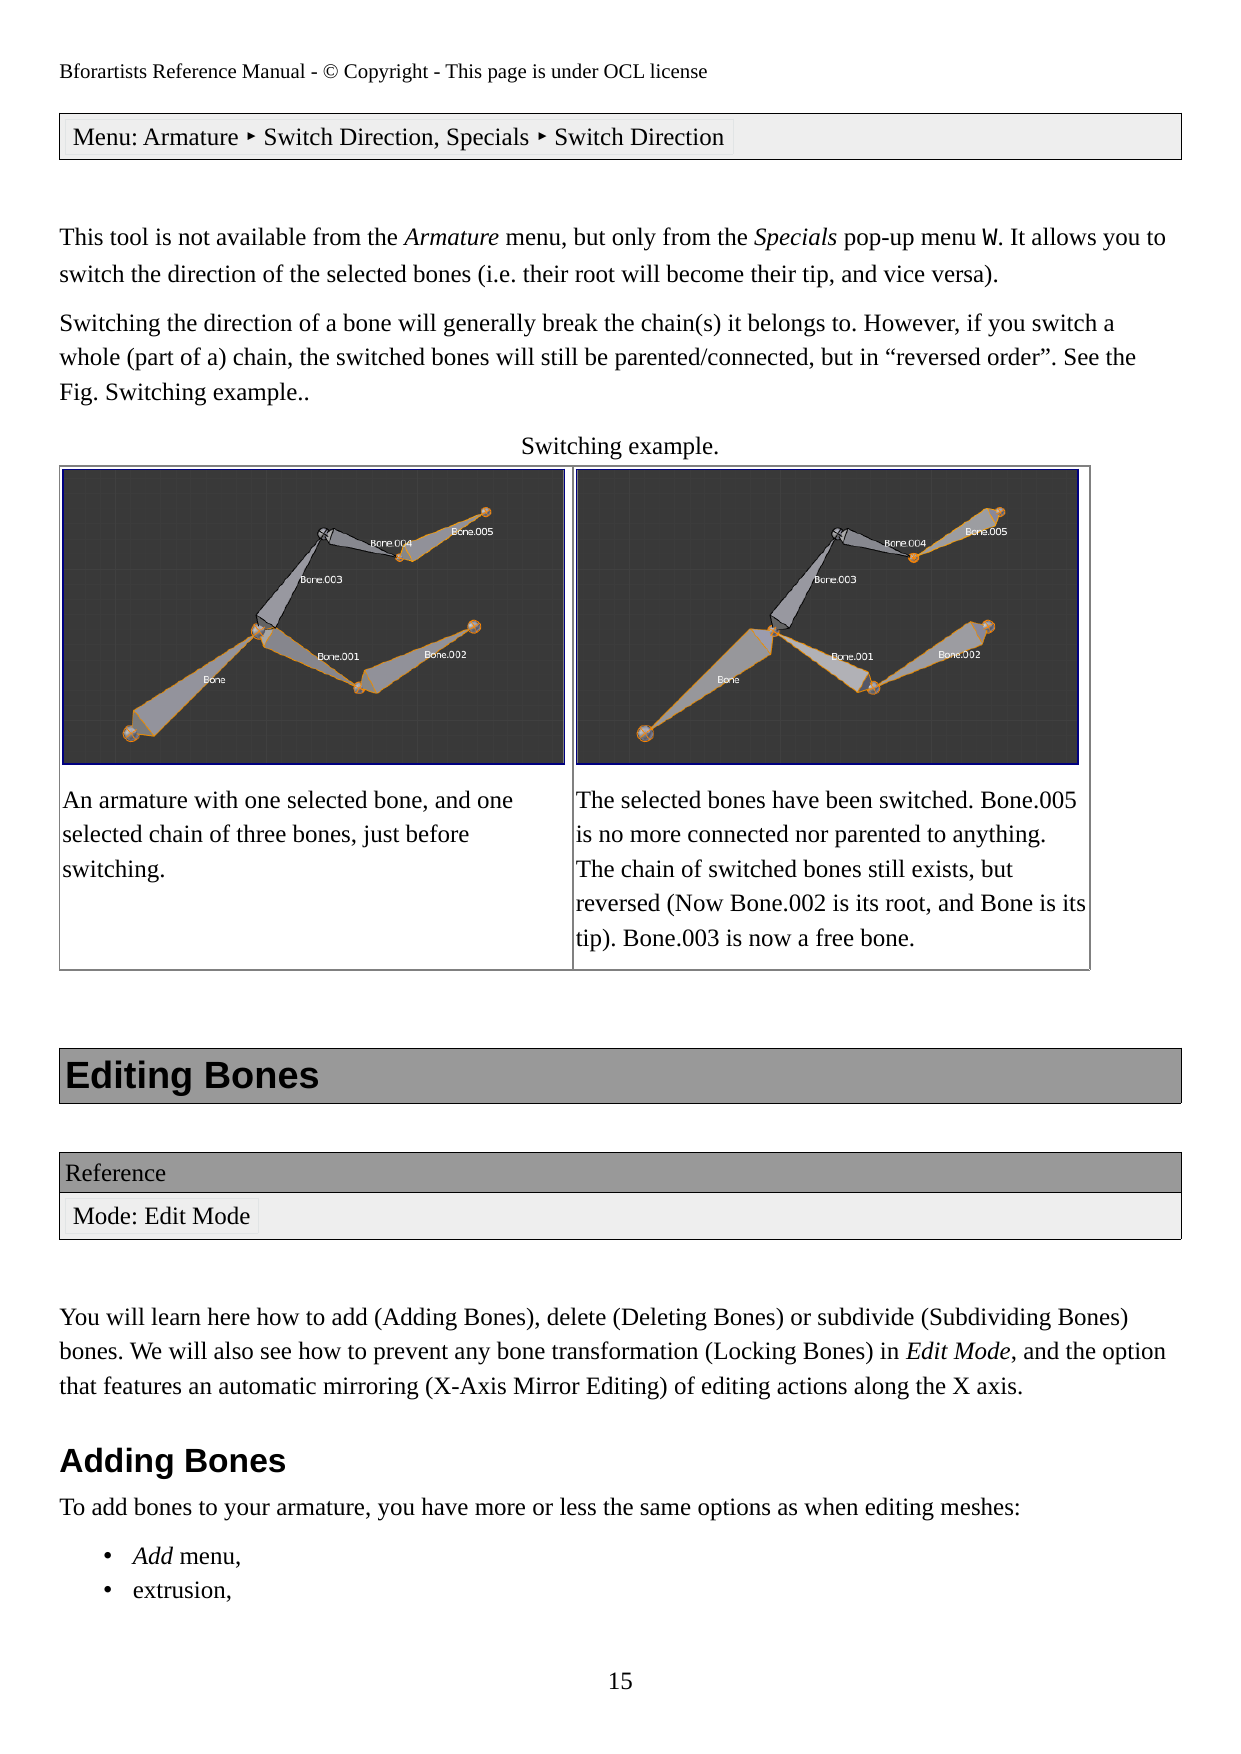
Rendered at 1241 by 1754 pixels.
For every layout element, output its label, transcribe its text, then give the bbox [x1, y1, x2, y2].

table_header An armature with one selected bone, and one selected chain of three bones, just before switching. [60, 467, 572, 969]
table_header The selected bones have been switched. Bone.005 is no more connected nor parented to anything. The chain of switched bones still exists, but reversed (Now Bone.002 is its root, and Bone is its tip). Bone.003 is now a free bone. [574, 467, 1089, 969]
picture [577, 470, 1077, 763]
subtitle Adding Bones [59, 1441, 1181, 1479]
table_cell Mode: Edit Mode [60, 1193, 1181, 1239]
text To add bones to your armature, you have more or less the same options as when editing meshes: [59, 1492, 1181, 1521]
table_cell Menu: Armature ‣ Switch Direction, Specials ‣ Switch Direction [60, 114, 1181, 159]
picture [64, 470, 564, 763]
list extrusion, [103, 1575, 1181, 1604]
text Switching the direction of a bone will generally break the chain(s) it belongs to. However, if you switch a whole (part of a) chain, the switched bones will still be parented/connected, but in “reversed order”. See the Fig. Switching example.. [59, 308, 1181, 406]
text Switching example. [59, 431, 1181, 459]
text You will learn here how to add (Adding Bones), delete (Deleting Bones) or subdivide (Subdividing Bones) bones. We will also see how to prevent any bone transformation (Locking Bones) in Edit Mode, and the option that features an automatic mirroring (X-Axis Mirror Editing) of editing actions along the X axis. [59, 1302, 1181, 1399]
table_header Editing Bones [60, 1049, 1181, 1103]
table_header Reference [60, 1153, 1181, 1192]
list Add menu, [103, 1541, 1181, 1569]
text This tool is not available from the Armature menu, but only from the Specials pop-up menu W. It allows you to switch the direction of the selected bones (i.e. their root will become their tip, and vice versa). [59, 222, 1181, 288]
